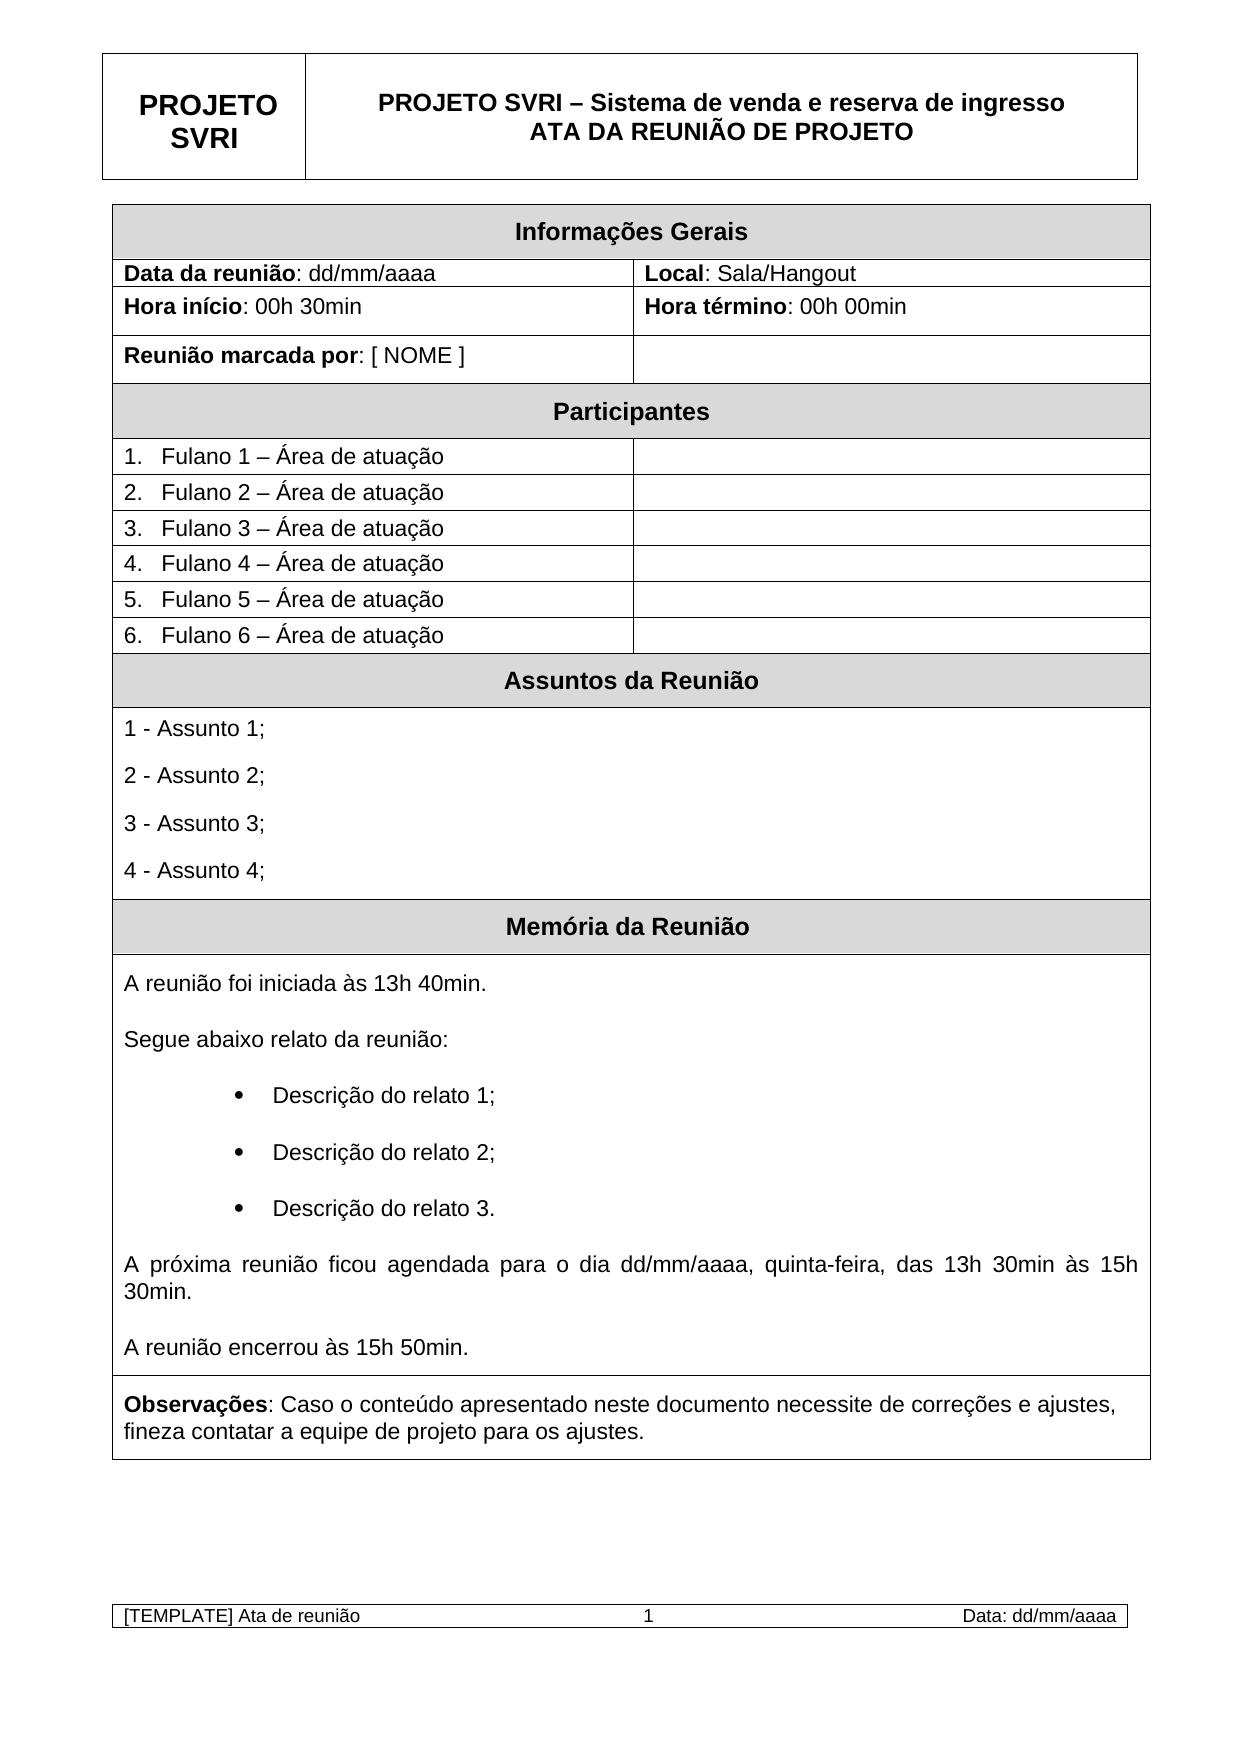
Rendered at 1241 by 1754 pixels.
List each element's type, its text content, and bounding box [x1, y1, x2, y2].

table_cell [634, 546, 1150, 581]
table_cell [634, 618, 1150, 652]
table_cell Fulano 2 – Área de atuação [113, 475, 633, 509]
table_cell [634, 582, 1150, 617]
table_cell A reunião foi iniciada às 13h 40min. Segue abaixo relato da reunião: Descrição do relato 1; Descrição do relato 2; Descrição do relato 3. A próxima reunião ficou agendada para o dia dd/mm/aaaa, quinta-feira, das 13h 30min às 15h 30min. A reunião encerrou às 15h 50min. [113, 955, 1150, 1375]
table_cell Hora início: 00h 30min [113, 287, 633, 334]
table_cell Fulano 4 – Área de atuação [113, 546, 633, 581]
table_cell Reunião marcada por: [ NOME ] [113, 336, 633, 383]
table_cell Data da reunião: dd/mm/aaaa [113, 260, 633, 286]
table_cell Fulano 3 – Área de atuação [113, 511, 633, 545]
table_cell Local: Sala/Hangout [634, 260, 1150, 286]
table_cell Assuntos da Reunião [113, 654, 1150, 707]
table_cell Observações: Caso o conteúdo apresentado neste documento necessite de correções e ajustes, fineza contatar a equipe de projeto para os ajustes. [113, 1376, 1150, 1459]
table_cell [634, 475, 1150, 509]
table_cell 1 - Assunto 1; 2 - Assunto 2; 3 - Assunto 3; 4 - Assunto 4; [113, 708, 1150, 899]
table_cell Fulano 5 – Área de atuação [113, 582, 633, 617]
table_cell Fulano 6 – Área de atuação [113, 618, 633, 652]
table_cell Memória da Reunião [113, 900, 1150, 953]
table_cell [634, 439, 1150, 474]
table_header Informações Gerais [113, 205, 1150, 258]
table_cell Participantes [113, 384, 1150, 438]
table_cell [634, 336, 1150, 383]
table_cell Hora término: 00h 00min [634, 287, 1150, 334]
table_cell Fulano 1 – Área de atuação [113, 439, 633, 474]
table_cell [634, 511, 1150, 545]
